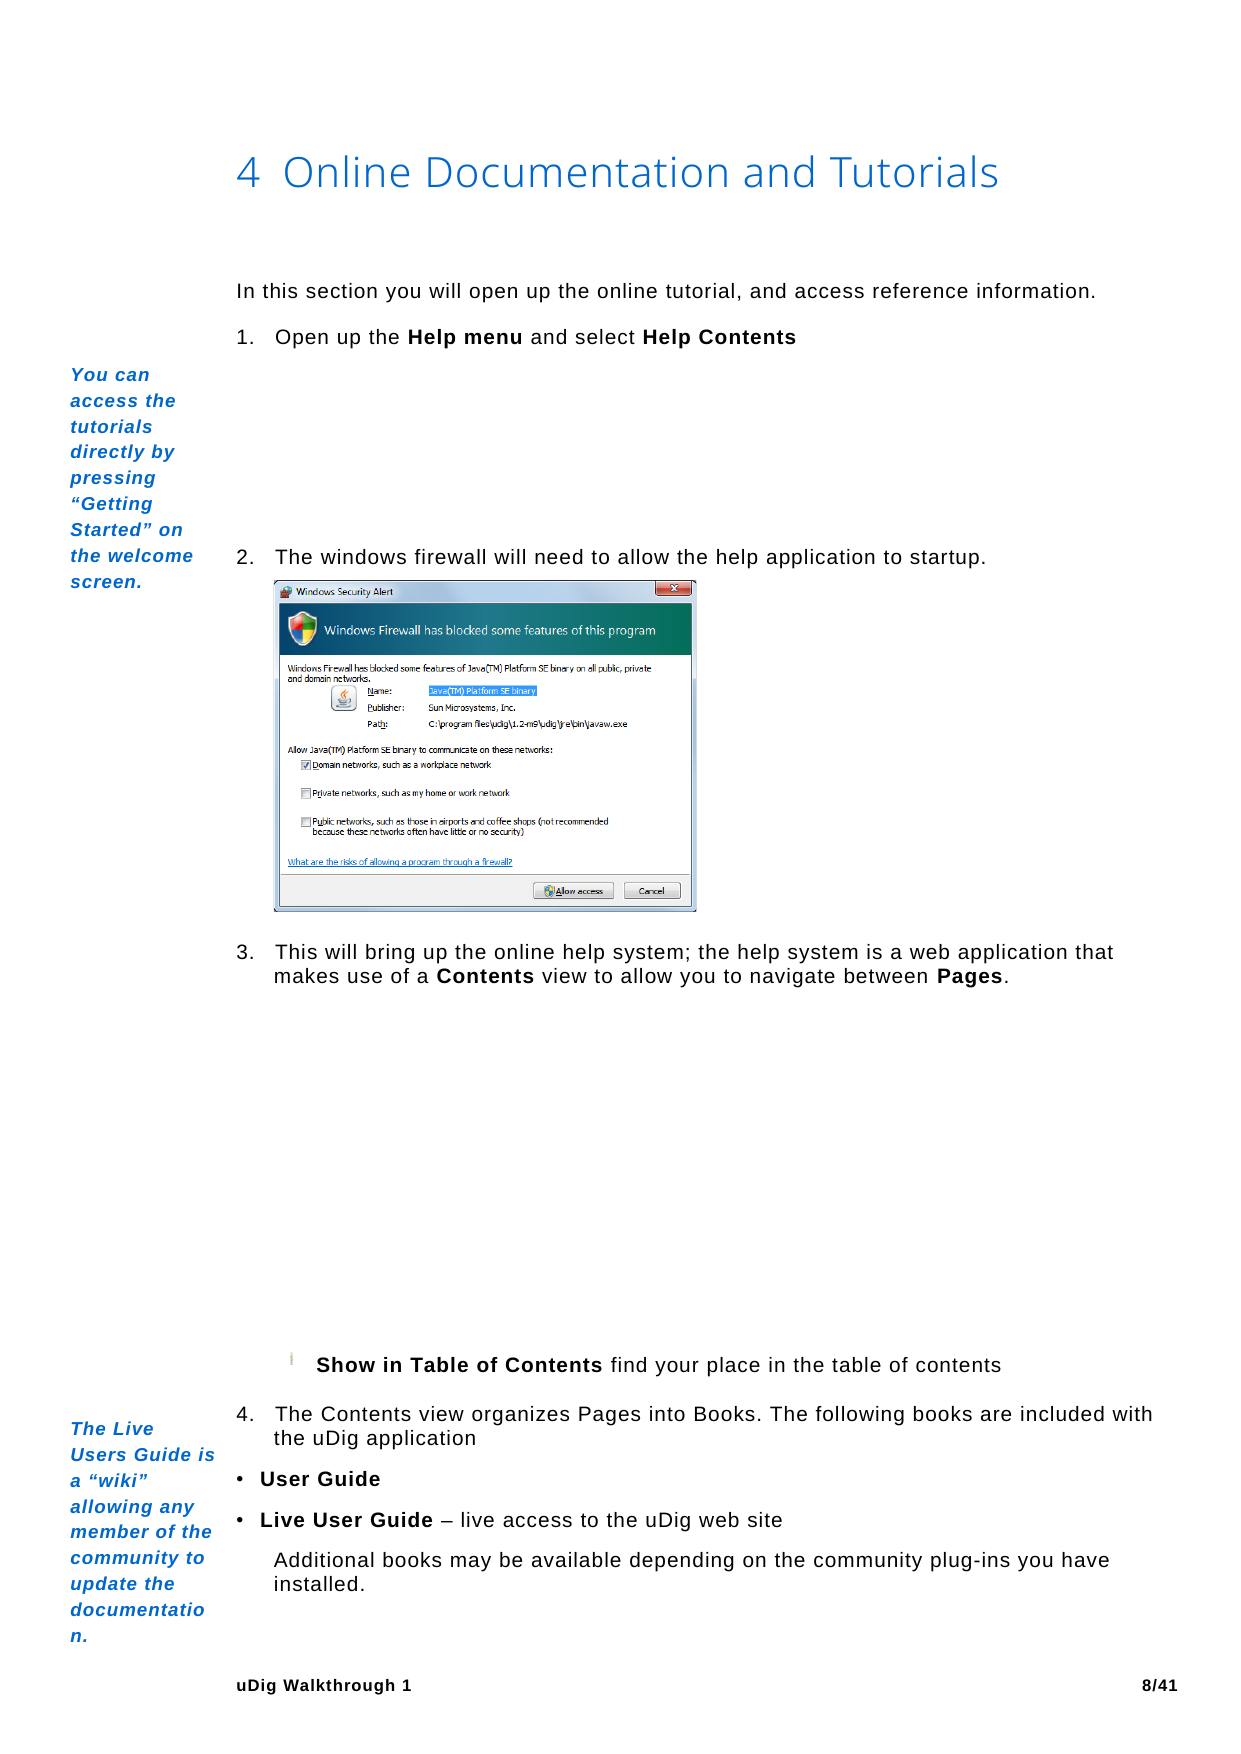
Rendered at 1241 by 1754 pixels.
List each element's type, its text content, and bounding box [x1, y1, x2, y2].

list The Live Users Guide is a “wiki” allowing any member of the community to update the documentation. [70, 1418, 217, 1646]
text In this section you will open up the online tutorial, and access reference information. [236, 279, 1181, 303]
list The Contents view organizes Pages into Books. The following books are included with the uDig application [236, 1402, 1181, 1450]
list Live User Guide – live access to the uDig web site [236, 1508, 1181, 1532]
list The windows firewall will need to allow the help application to startup. [236, 545, 1181, 923]
list You can access the tutorials directly by pressing “Getting Started” on the welcome screen. [70, 364, 217, 592]
list This will bring up the online help system; the help system is a web application that makes use of a Contents view to allow you to navigate between Pages. Show in Table of Contents find your place in the table of contents [236, 940, 1181, 1386]
list User Guide [236, 1467, 1181, 1491]
list Additional books may be available depending on the community plug-ins you have installed. [236, 1548, 1181, 1596]
subtitle Online Documentation and Tutorials [236, 143, 1181, 200]
list Open up the Help menu and select Help Contents [236, 325, 1181, 528]
picture [273, 580, 697, 912]
